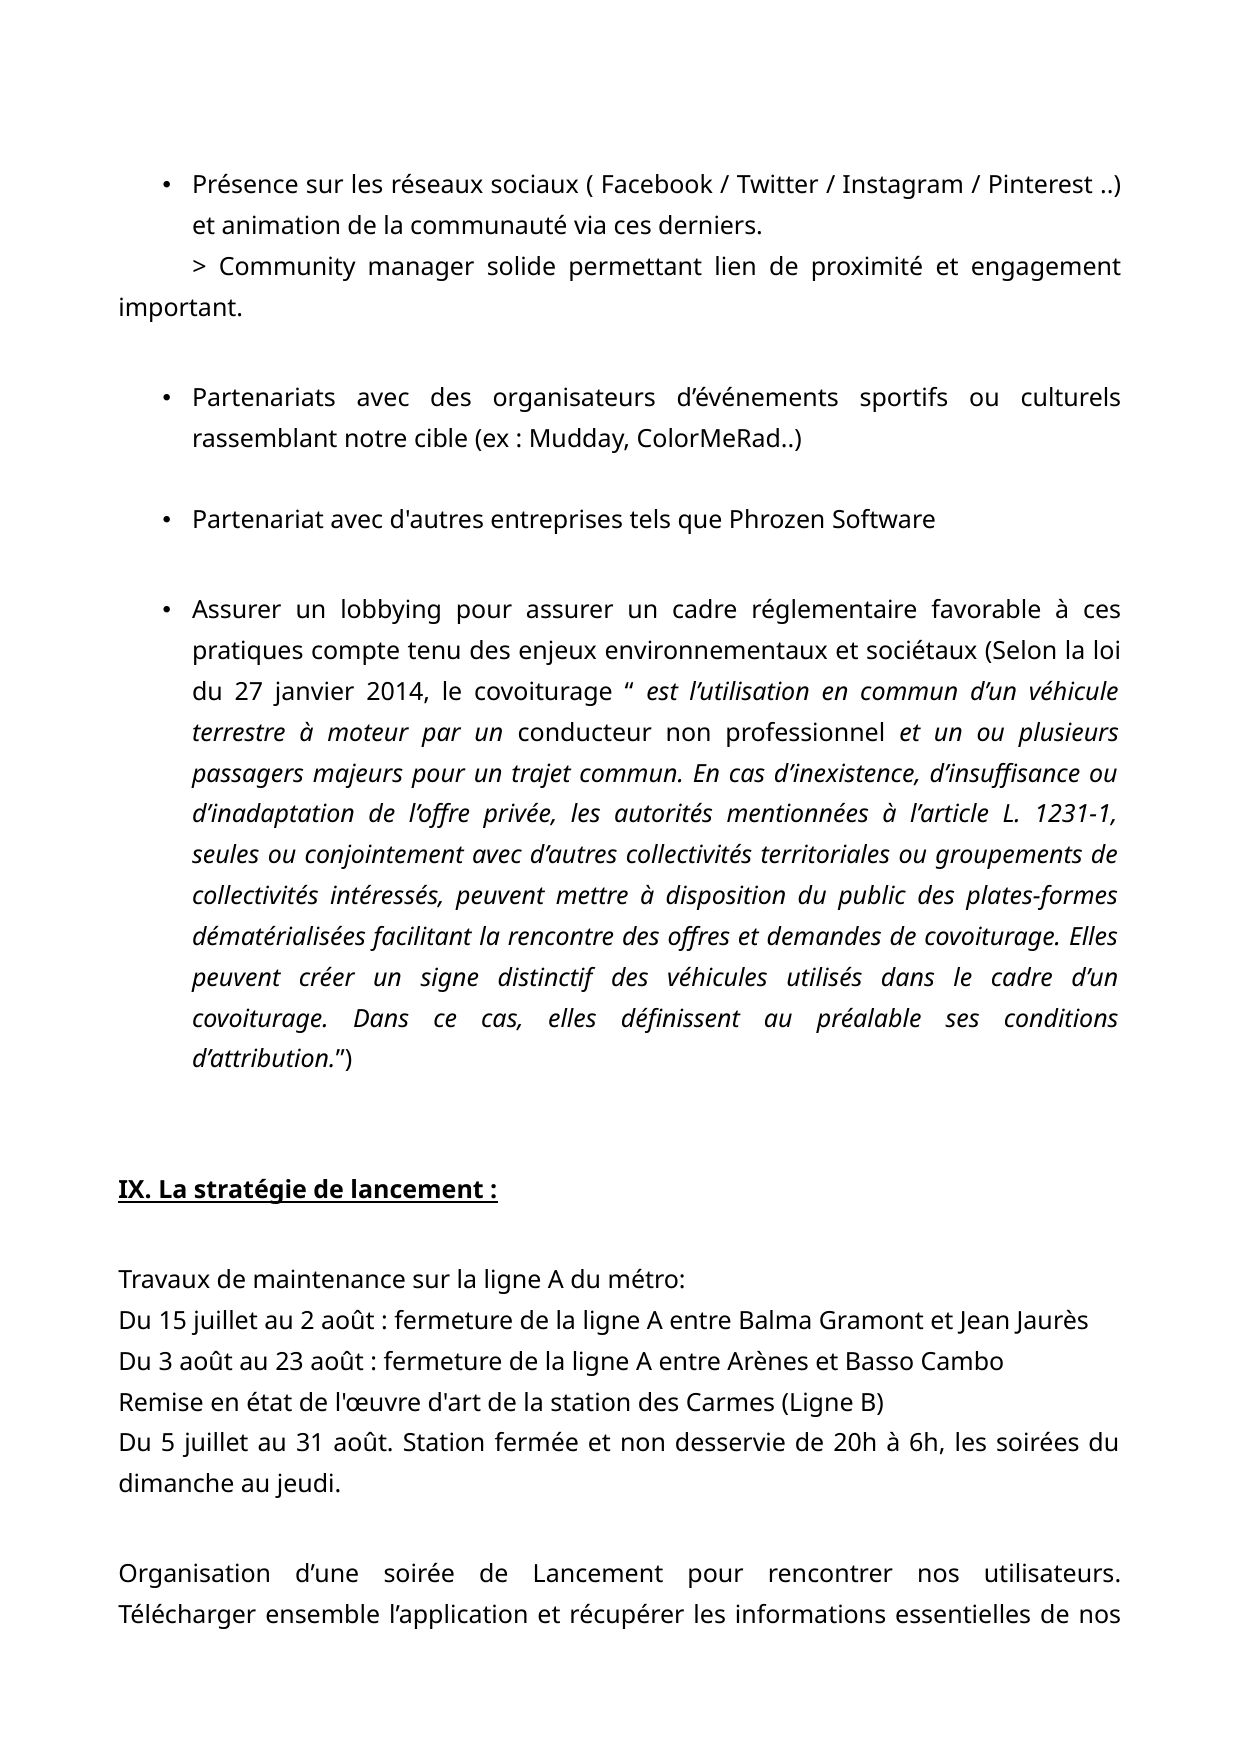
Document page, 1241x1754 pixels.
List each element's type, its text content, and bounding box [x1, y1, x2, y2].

list Partenariats avec des organisateurs d’événements sportifs ou culturels rassemblant notre cible (ex : Mudday, ColorMeRad..) [162, 379, 1122, 454]
text IX. La stratégie de lancement : [118, 1172, 1122, 1206]
text Du 5 juillet au 31 août. Station fermée et non desservie de 20h à 6h, les soirées du dimanche au jeudi. [118, 1425, 1122, 1500]
list Présence sur les réseaux sociaux ( Facebook / Twitter / Instagram / Pinterest ..) et animation de la communauté via ces derniers. [162, 167, 1122, 242]
list Assurer un lobbying pour assurer un cadre réglementaire favorable à ces pratiques compte tenu des enjeux environnementaux et sociétaux (Selon la loi du 27 janvier 2014, le covoiturage “ est l’utilisation en commun d’un véhicule terrestre à moteur par un conducteur non professionnel et un ou plusieurs passagers majeurs pour un trajet commun. En cas d’inexistence, d’insuffisance ou d’inadaptation de l’offre privée, les autorités mentionnées à l’article L. 1231-1, seules ou conjointement avec d’autres collectivités territoriales ou groupements de collectivités intéressés, peuvent mettre à disposition du public des plates-formes dématérialisées facilitant la rencontre des offres et demandes de covoiturage. Elles peuvent créer un signe distinctif des véhicules utilisés dans le cadre d’un covoiturage. Dans ce cas, elles définissent au préalable ses conditions d’attribution.”) [162, 592, 1122, 1075]
text Du 3 août au 23 août : fermeture de la ligne A entre Arènes et Basso Cambo [118, 1343, 1122, 1377]
text > Community manager solide permettant lien de proximité et engagement important. [118, 249, 1122, 324]
text Organisation d’une soirée de Lancement pour rencontrer nos utilisateurs. Télécharger ensemble l’application et récupérer les informations essentielles de nos [118, 1556, 1122, 1631]
text Travaux de maintenance sur la ligne A du métro: [118, 1262, 1122, 1296]
list Partenariat avec d'autres entreprises tels que Phrozen Software [162, 502, 1122, 536]
text Remise en état de l'œuvre d'art de la station des Carmes (Ligne B) [118, 1384, 1122, 1418]
text Du 15 juillet au 2 août : fermeture de la ligne A entre Balma Gramont et Jean Jaurès [118, 1303, 1122, 1337]
